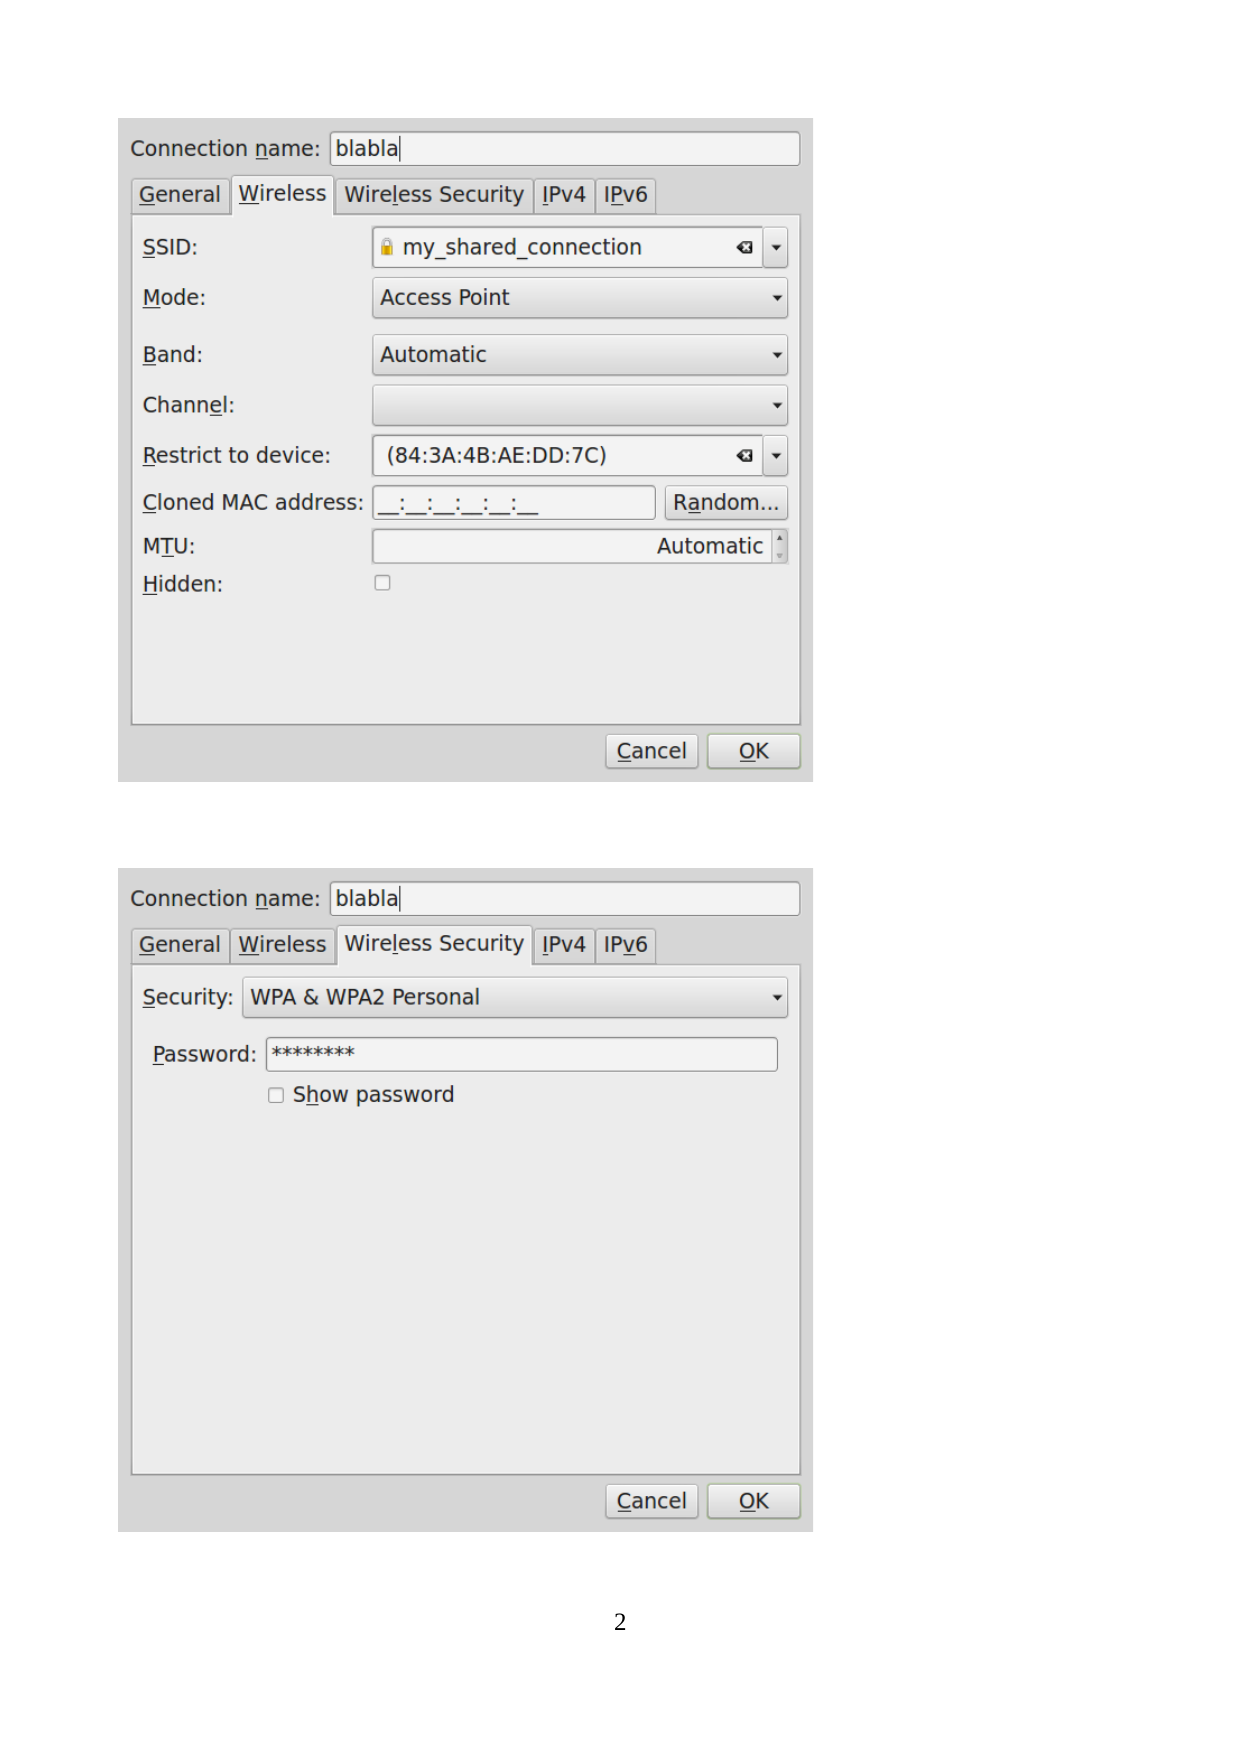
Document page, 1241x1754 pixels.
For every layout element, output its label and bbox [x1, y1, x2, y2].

picture [118, 868, 814, 1532]
picture [118, 118, 814, 782]
